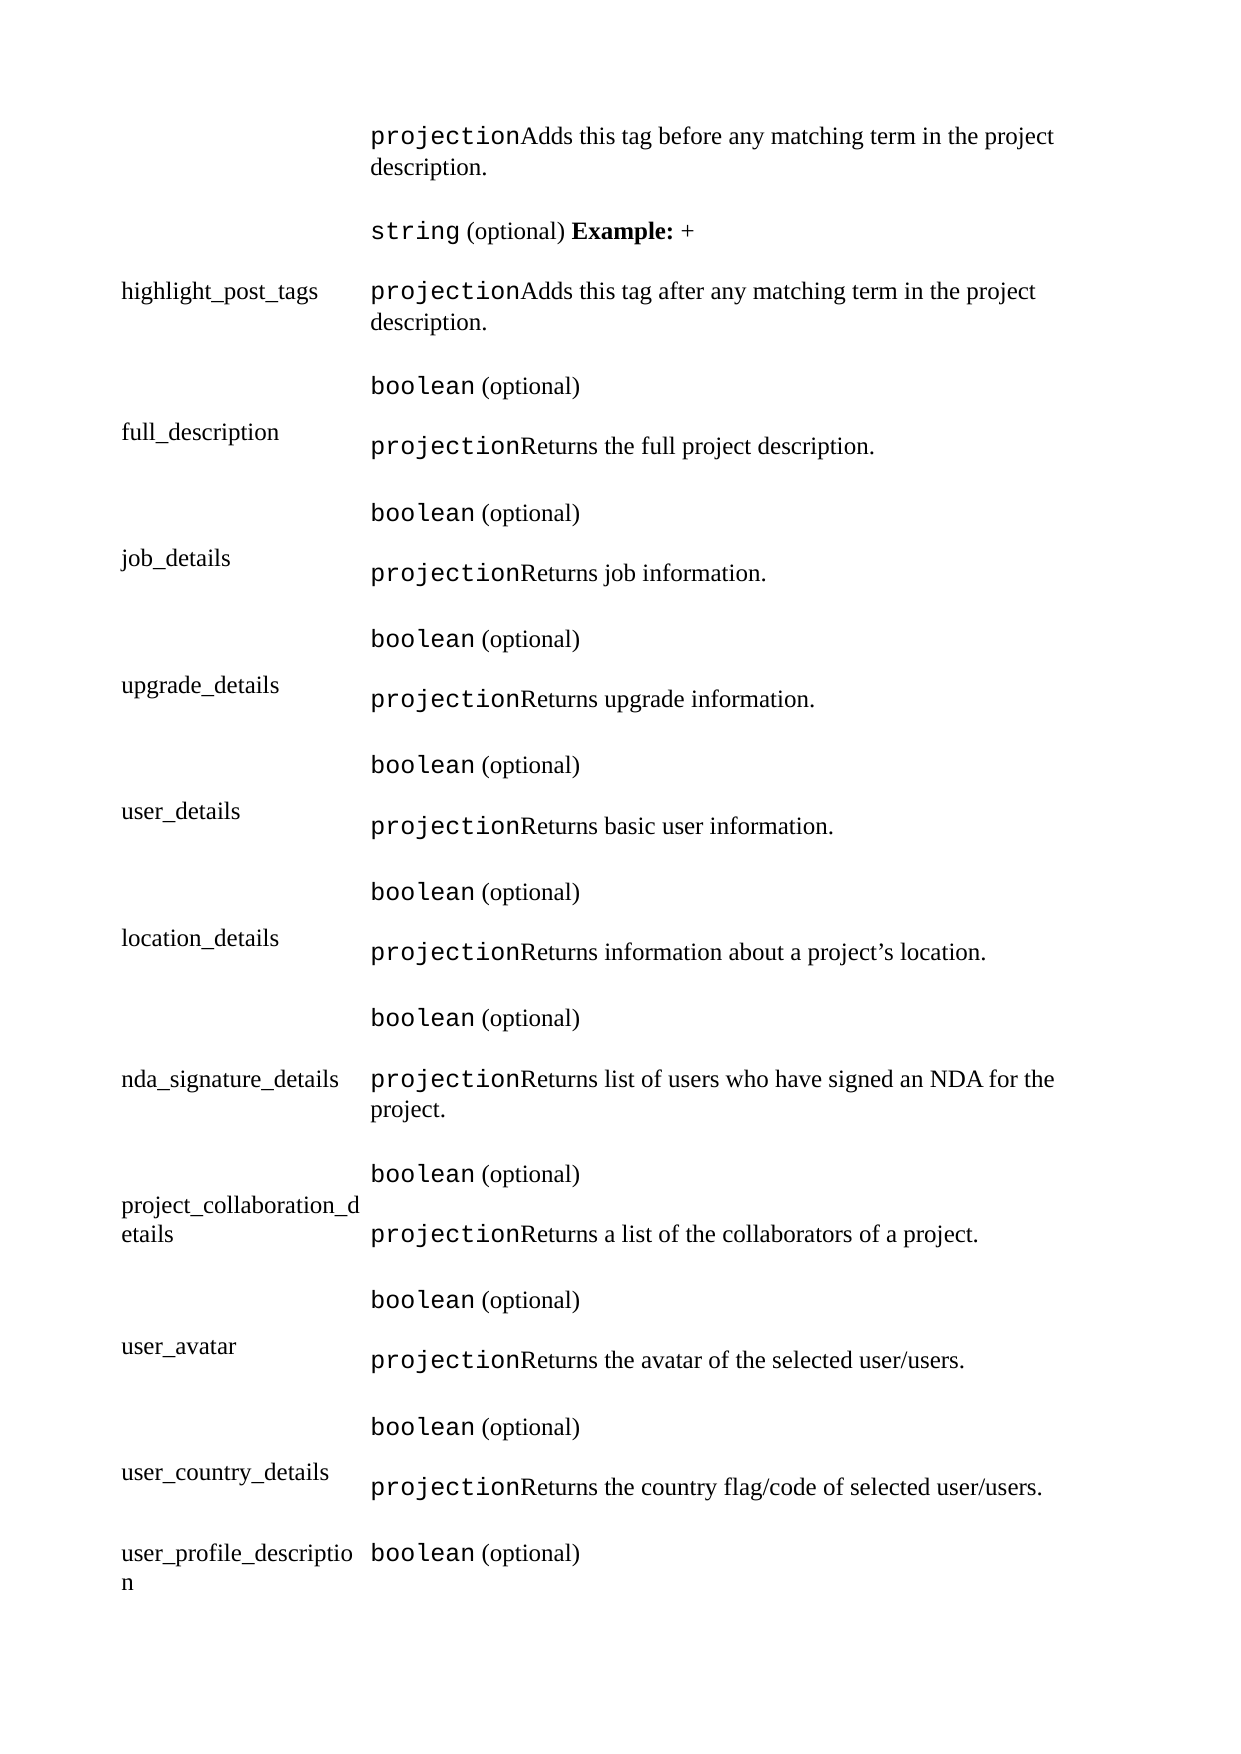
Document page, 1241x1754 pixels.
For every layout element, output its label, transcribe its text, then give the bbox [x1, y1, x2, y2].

table_cell user_avatar [118, 1282, 367, 1409]
table_cell [118, 118, 367, 213]
table_cell boolean (optional) projectionReturns the avatar of the selected user/users. [367, 1282, 1122, 1409]
table_cell boolean (optional) projectionReturns the country flag/code of selected user/users. [367, 1409, 1122, 1535]
table_cell boolean (optional) projectionReturns job information. [367, 495, 1122, 621]
table_cell project_collaboration_details [118, 1156, 367, 1282]
table_cell boolean (optional) projectionReturns the full project description. [367, 368, 1122, 495]
table_cell user_profile_description [118, 1535, 367, 1601]
table_cell boolean (optional) projectionReturns basic user information. [367, 748, 1122, 874]
table_cell projectionAdds this tag before any matching term in the project description. [367, 118, 1122, 213]
table_cell boolean (optional) projectionReturns upgrade information. [367, 621, 1122, 748]
table_cell boolean (optional) projectionReturns a list of the collaborators of a project. [367, 1156, 1122, 1282]
table_cell user_country_details [118, 1409, 367, 1535]
table_cell upgrade_details [118, 621, 367, 748]
table_cell location_details [118, 874, 367, 1001]
table_cell nda_signature_details [118, 1001, 367, 1156]
table_cell job_details [118, 495, 367, 621]
table_cell boolean (optional) [367, 1535, 1122, 1601]
table_cell boolean (optional) projectionReturns information about a project’s location. [367, 874, 1122, 1001]
table_cell boolean (optional) projectionReturns list of users who have signed an NDA for the project. [367, 1001, 1122, 1156]
table_cell user_details [118, 748, 367, 874]
table_cell highlight_post_tags [118, 213, 367, 368]
table_cell full_description [118, 368, 367, 495]
table_cell string (optional) Example: + projectionAdds this tag after any matching term in the project description. [367, 213, 1122, 368]
